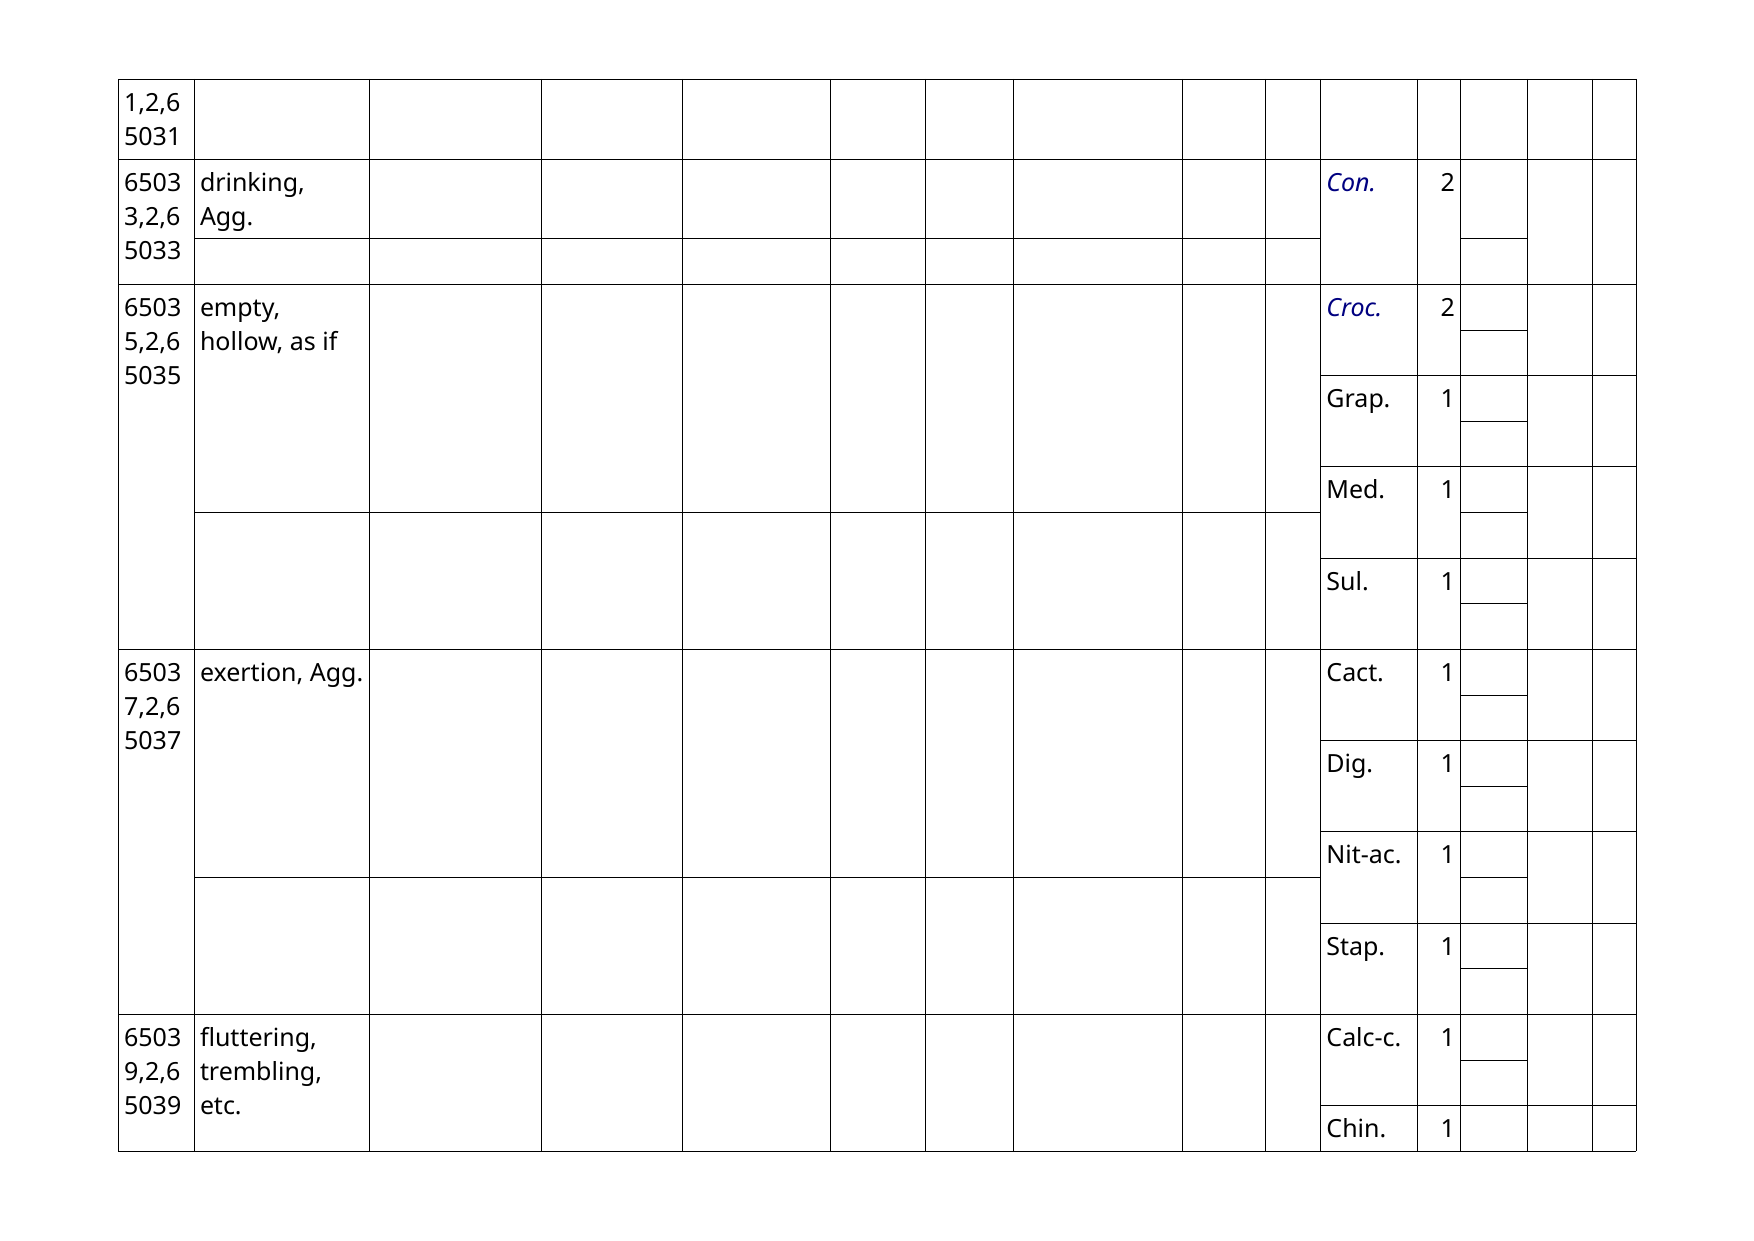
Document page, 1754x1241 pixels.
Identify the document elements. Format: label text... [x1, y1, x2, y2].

table_cell 65037,2,65037 [119, 650, 194, 1014]
table_cell [1593, 160, 1636, 284]
table_cell [683, 239, 830, 284]
table_cell [542, 285, 682, 512]
table_cell [831, 650, 925, 877]
table_cell [1014, 650, 1182, 877]
table_cell [1528, 650, 1592, 740]
table_cell 2 [1418, 160, 1460, 284]
table_cell 1 [1418, 924, 1460, 1014]
table_cell [683, 285, 830, 512]
table_cell [926, 1015, 1013, 1151]
table_cell [1461, 239, 1527, 284]
table_cell [683, 1015, 830, 1151]
table_cell [1014, 80, 1182, 158]
table_cell [1528, 80, 1592, 158]
table_cell [683, 80, 830, 158]
table_cell [1461, 467, 1527, 512]
table_cell [1461, 422, 1527, 466]
table_cell [926, 160, 1013, 238]
table_cell 65039,2,65039 [119, 1015, 194, 1151]
table_cell [1014, 1015, 1182, 1151]
table_cell [1461, 1015, 1527, 1059]
table_cell [1528, 832, 1592, 923]
table_cell 1 [1418, 741, 1460, 831]
table_cell [1014, 513, 1182, 649]
table_cell [1528, 741, 1592, 831]
table_cell [542, 650, 682, 877]
table_cell fluttering, trembling, etc. [195, 1015, 369, 1151]
table_cell [195, 513, 369, 649]
table_cell [1593, 1015, 1636, 1105]
table_cell [1461, 650, 1527, 694]
table_cell Cact. [1321, 650, 1417, 740]
table_cell [542, 513, 682, 649]
table_cell [1593, 832, 1636, 923]
table_cell [1461, 969, 1527, 1014]
table_cell [1183, 878, 1265, 1014]
table_cell [1461, 832, 1527, 877]
table_cell [1593, 467, 1636, 558]
table_cell [1593, 741, 1636, 831]
table_cell [1183, 80, 1265, 158]
table_cell [1528, 160, 1592, 284]
table_cell [370, 650, 541, 877]
table_cell [1593, 80, 1636, 158]
table_cell Croc. [1321, 285, 1417, 375]
table_cell 65035,2,65035 [119, 285, 194, 649]
table_cell [542, 878, 682, 1014]
table_cell [831, 80, 925, 158]
table_cell [1528, 467, 1592, 558]
table_cell Chin. [1321, 1106, 1417, 1151]
table_cell [1266, 80, 1320, 158]
table_cell [370, 285, 541, 512]
table_cell [1593, 285, 1636, 375]
table_cell [831, 878, 925, 1014]
table_cell [683, 160, 830, 238]
table_cell [683, 650, 830, 877]
table_cell 2 [1418, 285, 1460, 375]
table_cell [542, 1015, 682, 1151]
table_cell [1014, 285, 1182, 512]
table_cell [370, 239, 541, 284]
table_cell [1266, 878, 1320, 1014]
table_cell [1014, 239, 1182, 284]
table_cell [1461, 513, 1527, 558]
table_cell [1593, 924, 1636, 1014]
table_cell [1461, 160, 1527, 238]
table_cell [926, 285, 1013, 512]
table_cell [1593, 559, 1636, 649]
table_cell [926, 80, 1013, 158]
table_cell [1014, 160, 1182, 238]
table_cell [926, 878, 1013, 1014]
table_cell 1 [1418, 376, 1460, 466]
table_cell [683, 878, 830, 1014]
table_cell [1266, 1015, 1320, 1151]
table_cell Nit-ac. [1321, 832, 1417, 923]
table_cell [1461, 604, 1527, 649]
table_cell [1183, 285, 1265, 512]
table_cell [926, 239, 1013, 284]
table_cell [1528, 559, 1592, 649]
table_cell 1 [1418, 559, 1460, 649]
table_cell [195, 80, 369, 158]
table_cell [1461, 696, 1527, 740]
table_cell [1461, 80, 1527, 158]
table_cell [1461, 1106, 1527, 1151]
table_cell [1418, 80, 1460, 158]
table_cell [1461, 376, 1527, 421]
table_cell [1183, 239, 1265, 284]
table_cell [831, 160, 925, 238]
table_cell [1183, 513, 1265, 649]
table_cell empty, hollow, as if [195, 285, 369, 512]
table_cell [1528, 1015, 1592, 1105]
table_cell [1183, 1015, 1265, 1151]
table_cell [1528, 1106, 1592, 1151]
table_cell [1461, 878, 1527, 923]
table_cell [370, 160, 541, 238]
table_cell [1461, 1061, 1527, 1105]
table_cell [195, 878, 369, 1014]
table_cell [542, 239, 682, 284]
table_cell Sul. [1321, 559, 1417, 649]
table_cell Grap. [1321, 376, 1417, 466]
table_cell [370, 513, 541, 649]
table_cell [831, 513, 925, 649]
table_cell [1461, 285, 1527, 329]
table_cell 1,2,65031 [119, 80, 194, 158]
table_cell drinking, Agg. [195, 160, 369, 238]
table_cell [1183, 160, 1265, 238]
table_cell [683, 513, 830, 649]
table_cell [1528, 376, 1592, 466]
table_cell [1266, 513, 1320, 649]
table_cell [1014, 878, 1182, 1014]
table_cell [1266, 160, 1320, 238]
table_cell [1593, 1106, 1636, 1151]
table_cell [831, 1015, 925, 1151]
table_cell 1 [1418, 467, 1460, 558]
table_cell [1528, 924, 1592, 1014]
table_cell 65033,2,65033 [119, 160, 194, 284]
table_cell 1 [1418, 832, 1460, 923]
table_cell Dig. [1321, 741, 1417, 831]
table_cell Con. [1321, 160, 1417, 284]
table_cell [1461, 331, 1527, 375]
table_cell [1593, 376, 1636, 466]
table_cell [1528, 285, 1592, 375]
table_cell 1 [1418, 1015, 1460, 1105]
table_cell [370, 1015, 541, 1151]
table_cell [1461, 559, 1527, 603]
table_cell [1266, 650, 1320, 877]
table_cell [1266, 285, 1320, 512]
table_cell [195, 239, 369, 284]
table_cell 1 [1418, 650, 1460, 740]
table_cell [1266, 239, 1320, 284]
table_cell Stap. [1321, 924, 1417, 1014]
table_cell [1183, 650, 1265, 877]
table_cell [1461, 924, 1527, 968]
table_cell [926, 650, 1013, 877]
table_cell [370, 878, 541, 1014]
table_cell exertion, Agg. [195, 650, 369, 877]
table_cell [831, 285, 925, 512]
table_cell 1 [1418, 1106, 1460, 1151]
table_cell [1593, 650, 1636, 740]
table_cell [1461, 741, 1527, 786]
table_cell [1461, 787, 1527, 831]
table_cell [1321, 80, 1417, 158]
table_cell [926, 513, 1013, 649]
table_cell [542, 80, 682, 158]
table_cell Calc-c. [1321, 1015, 1417, 1105]
table_cell Med. [1321, 467, 1417, 558]
table_cell [542, 160, 682, 238]
table_cell [370, 80, 541, 158]
table_cell [831, 239, 925, 284]
